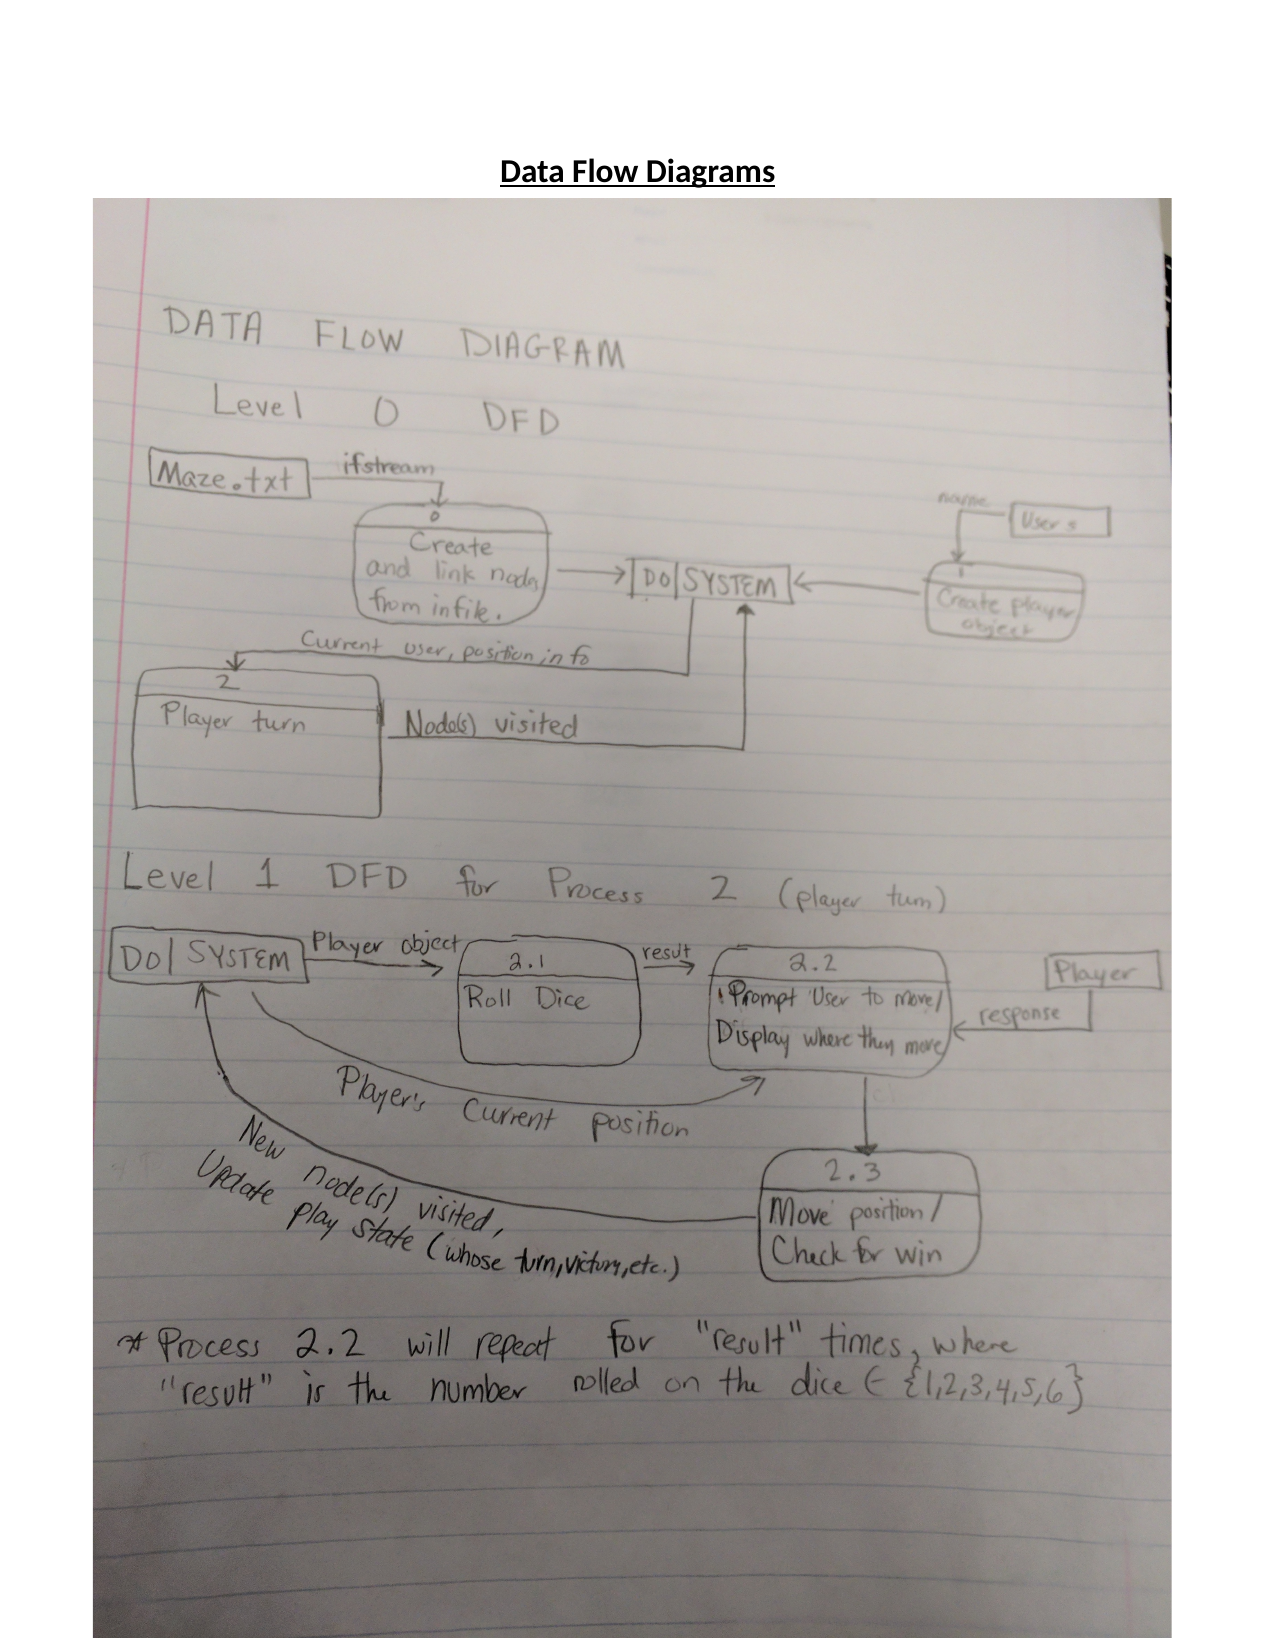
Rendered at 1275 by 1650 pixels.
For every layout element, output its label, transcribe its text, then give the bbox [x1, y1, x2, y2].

list Data Flow Diagrams [150, 150, 1125, 191]
picture [92, 198, 1172, 1638]
